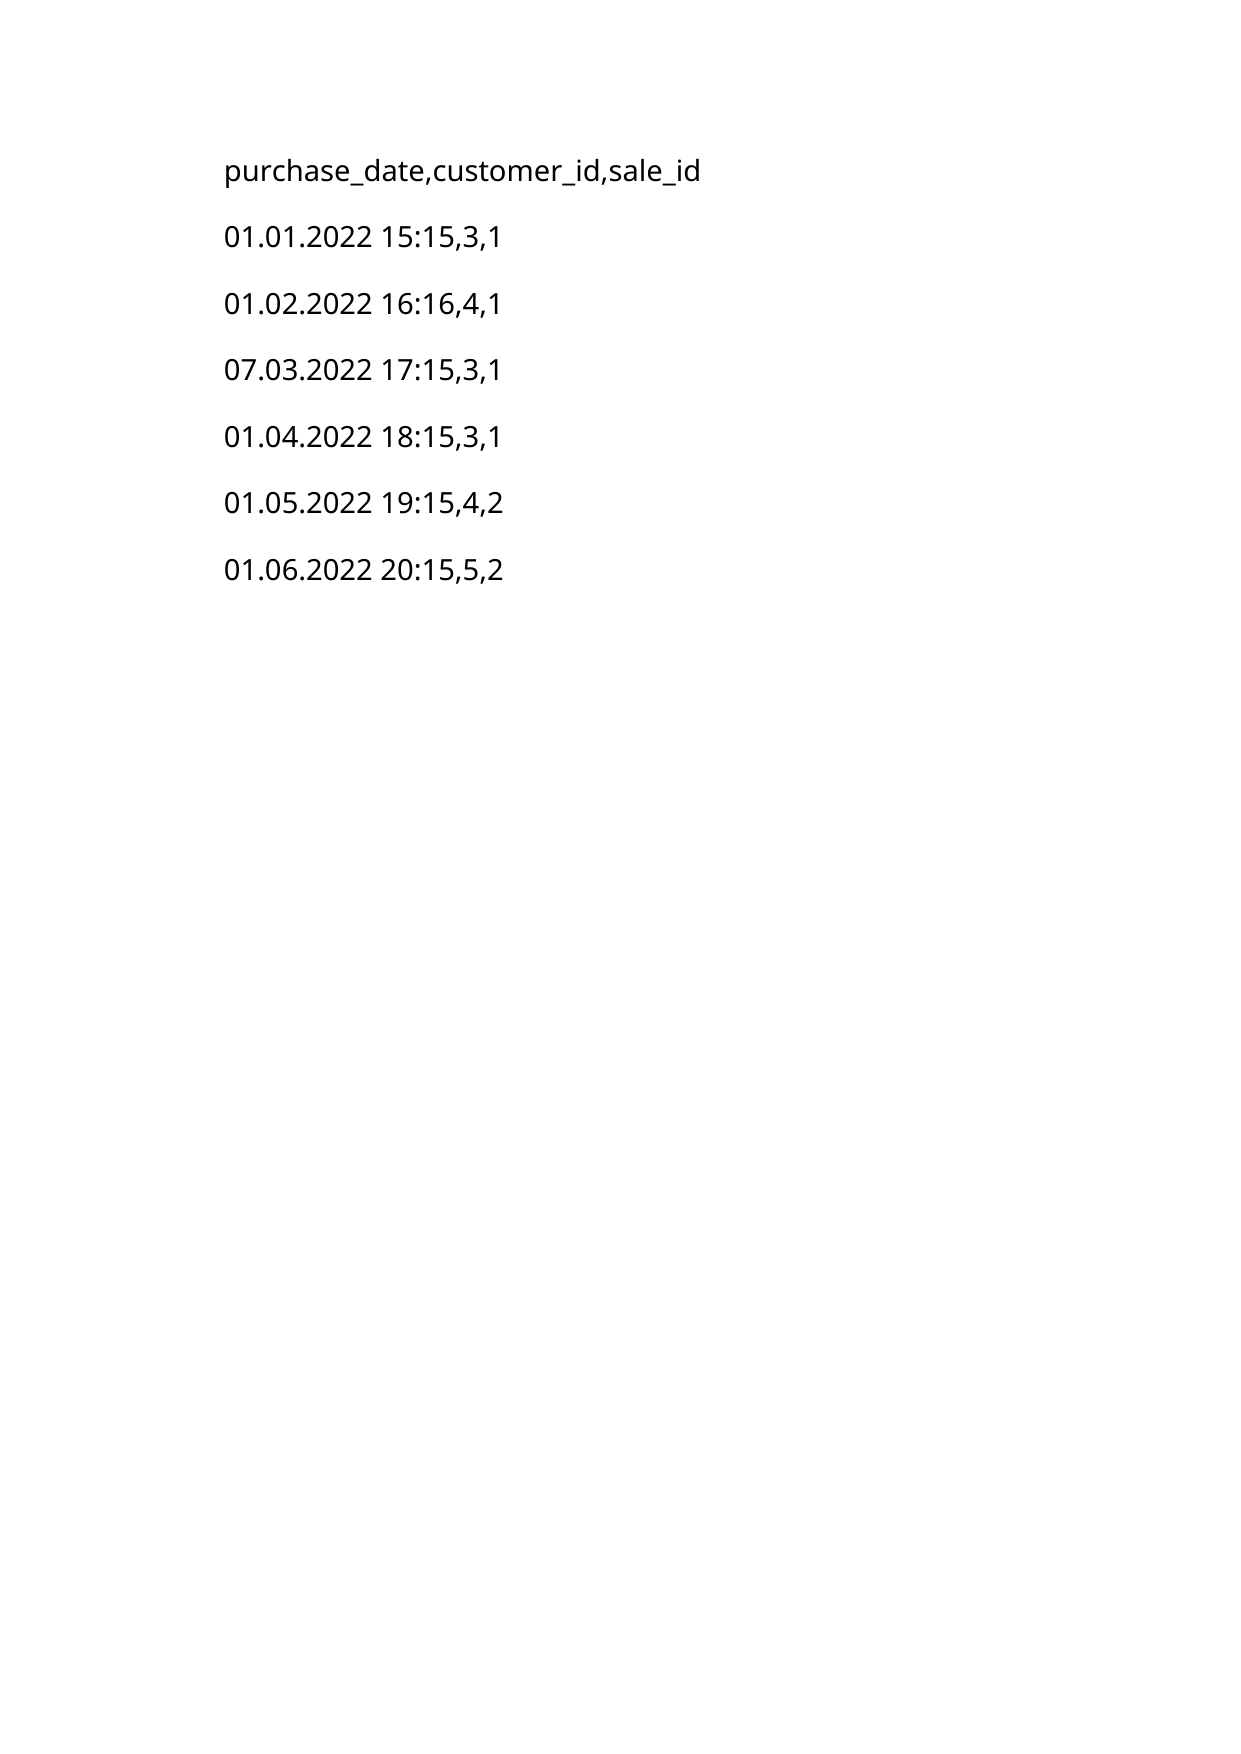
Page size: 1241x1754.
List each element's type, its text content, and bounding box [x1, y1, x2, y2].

text 01.04.2022 18:15,3,1 [150, 416, 1090, 456]
text purchase_date,customer_id,sale_id [150, 150, 1090, 190]
text 07.03.2022 17:15,3,1 [150, 349, 1090, 389]
text 01.01.2022 15:15,3,1 [150, 216, 1090, 256]
text 01.06.2022 20:15,5,2 [150, 549, 1090, 588]
text 01.02.2022 16:16,4,1 [150, 283, 1090, 323]
text 01.05.2022 19:15,4,2 [150, 482, 1090, 522]
